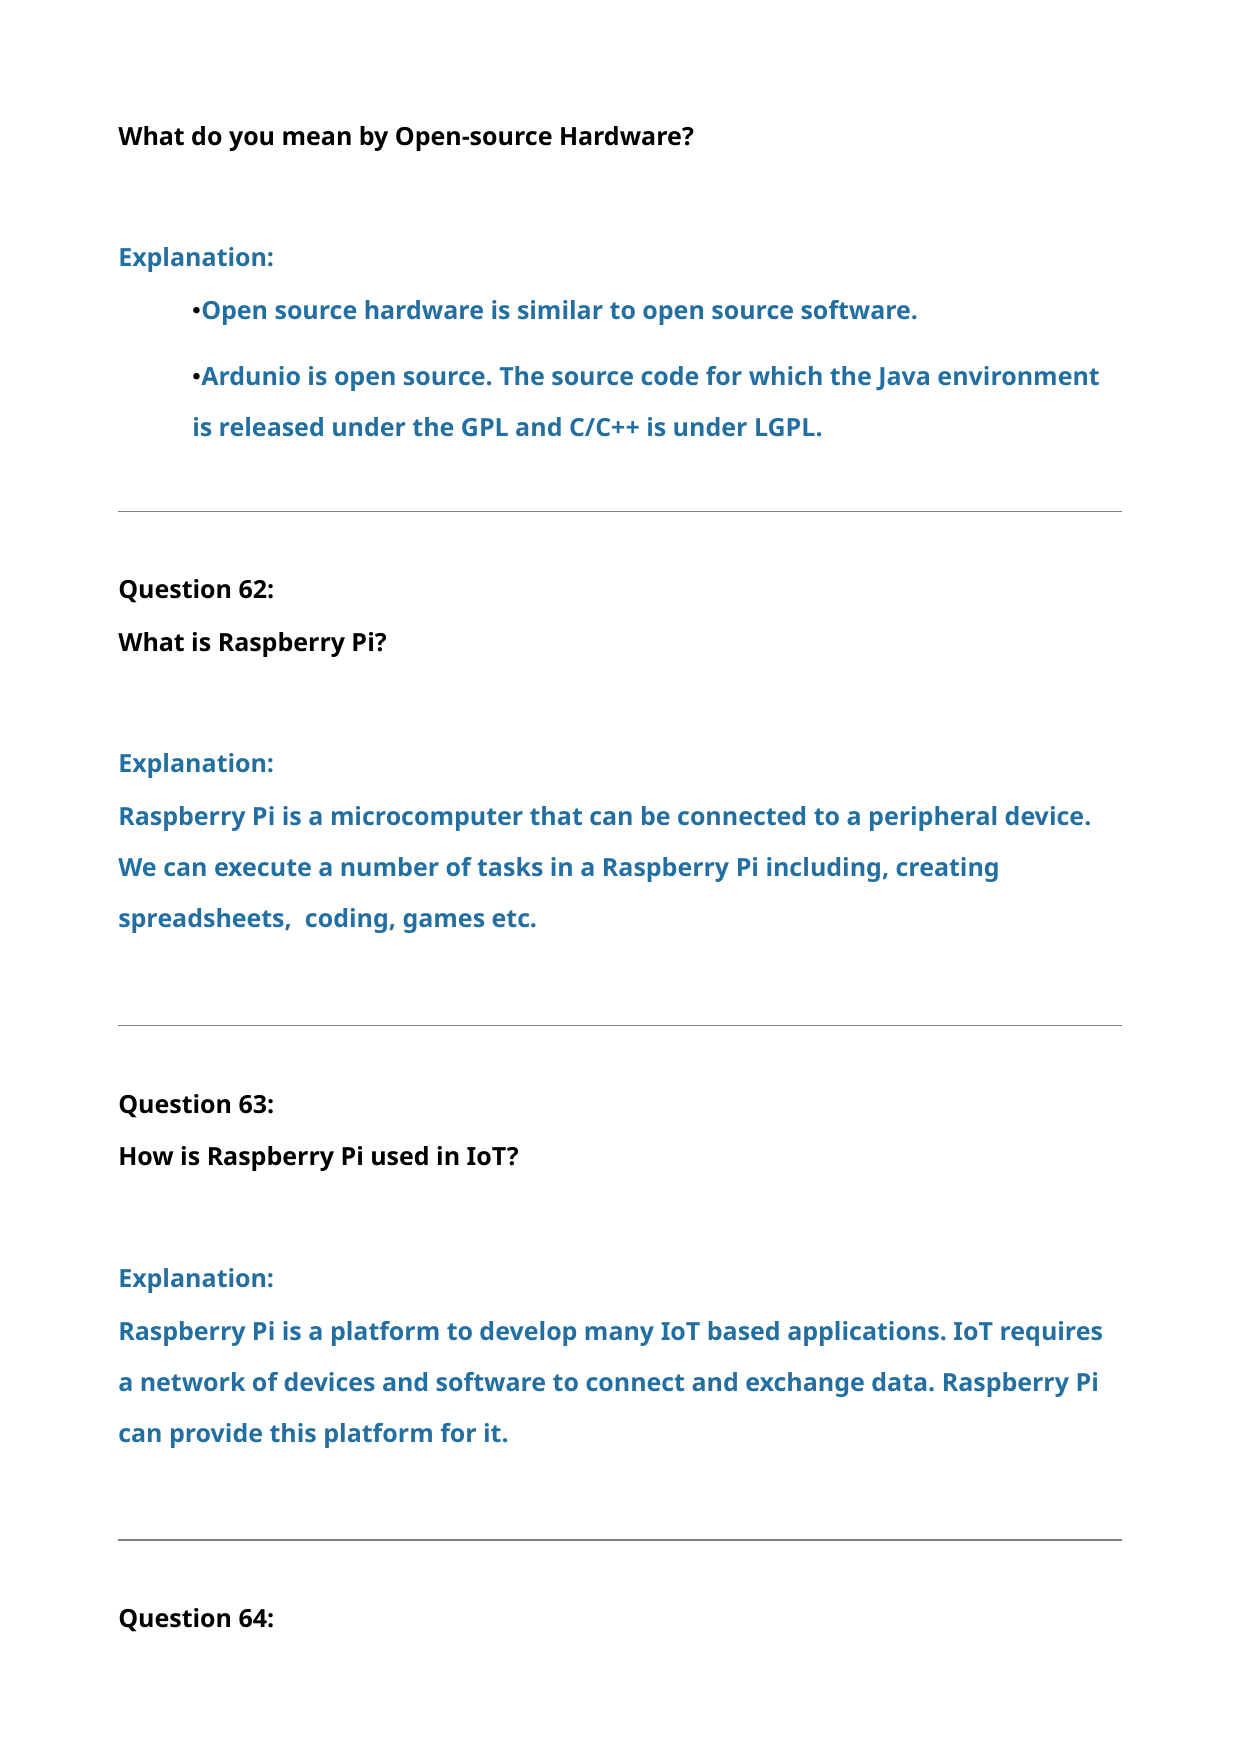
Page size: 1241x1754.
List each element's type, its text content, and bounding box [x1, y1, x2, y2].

text Raspberry Pi is a microcomputer that can be connected to a peripheral device. We can execute a number of tasks in a Raspberry Pi including, creating spreadsheets, coding, games etc. [118, 799, 1122, 935]
text Raspberry Pi is a platform to develop many IoT based applications. IoT requires a network of devices and software to connect and exchange data. Raspberry Pi can provide this platform for it. [118, 1313, 1122, 1449]
text How is Raspberry Pi used in IoT? [118, 1139, 1122, 1173]
subtitle Explanation: [118, 239, 1122, 273]
text What is Raspberry Pi? [118, 625, 1122, 659]
list Open source hardware is similar to open source software. [118, 292, 1122, 326]
list Ardunio is open source. The source code for which the Java environment is released under the GPL and C/C++ is under LGPL. [118, 359, 1122, 444]
subtitle Question 64: [118, 1601, 1122, 1635]
subtitle Question 63: [118, 1086, 1122, 1120]
subtitle Explanation: [118, 1260, 1122, 1294]
subtitle Explanation: [118, 746, 1122, 780]
subtitle Question 62: [118, 572, 1122, 606]
text What do you mean by Open-source Hardware? [118, 118, 1122, 152]
